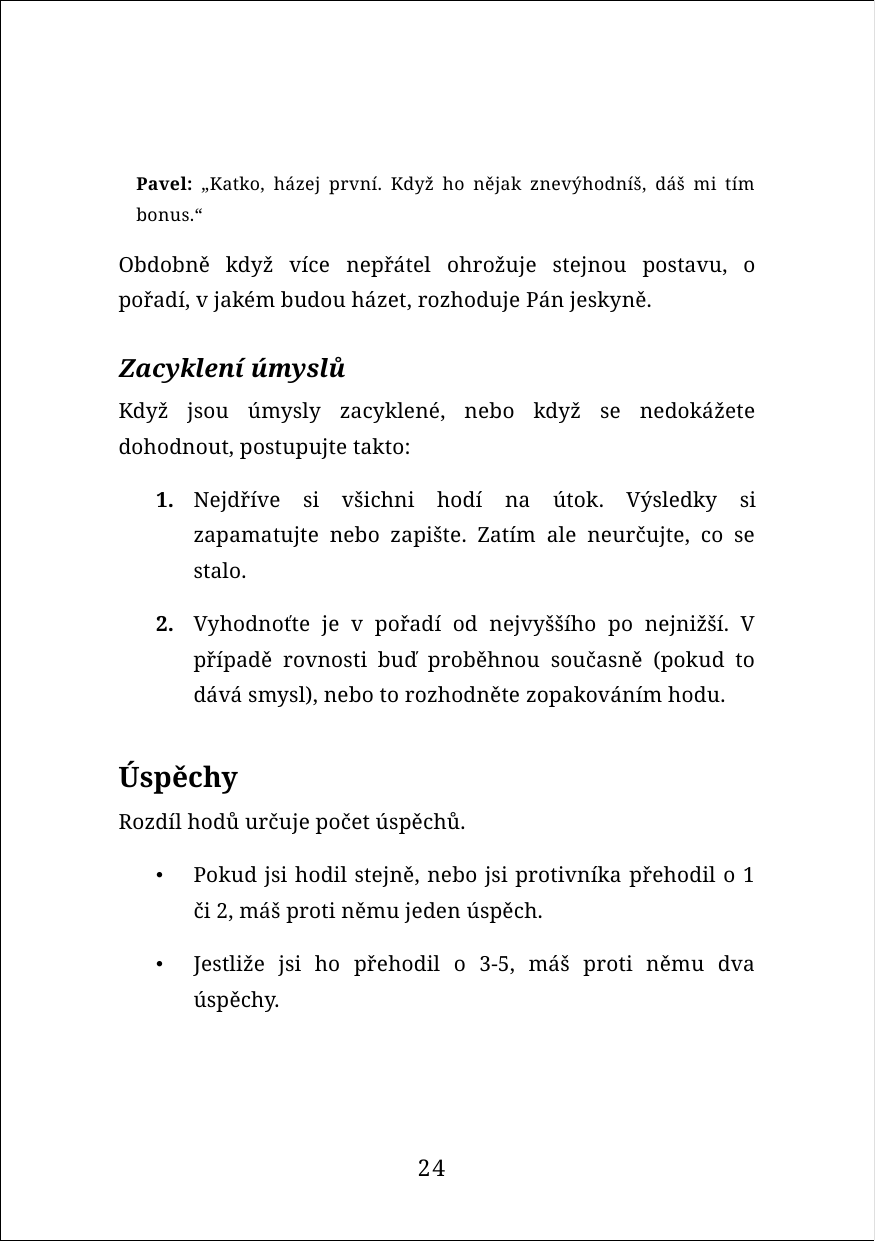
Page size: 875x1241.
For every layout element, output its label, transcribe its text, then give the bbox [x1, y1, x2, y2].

text Pavel: „Katko, házej první. Když ho nějak znevýhodníš, dáš mi tím bonus.“ [136, 172, 756, 226]
list Nejdříve si všichni hodí na útok. Výsledky si zapamatujte nebo zapište. Zatím ale neurčujte, co se stalo. [156, 485, 756, 584]
text Obdobně když více nepřátel ohrožuje stejnou postavu, o pořadí, v jakém budou házet, rozhoduje Pán jeskyně. [118, 250, 756, 314]
text Rozdíl hodů určuje počet úspěchů. [118, 807, 756, 836]
list Pokud jsi hodil stejně, nebo jsi protivníka přehodil o 1 či 2, máš proti němu jeden úspěch. [156, 861, 756, 924]
text Když jsou úmysly zacyklené, nebo když se nedokážete dohodnout, postupujte takto: [118, 396, 756, 460]
subtitle Zacyklení úmyslů [118, 350, 756, 384]
list Vyhodnoťte je v pořadí od nejvyššího po nejnižší. V případě rovnosti buď proběhnou současně (pokud to dává smysl), nebo to rozhodněte zopakováním hodu. [156, 609, 756, 709]
list Jestliže jsi ho přehodil o 3-5, máš proti němu dva úspěchy. [156, 949, 756, 1013]
subtitle Úspěchy [118, 757, 756, 796]
